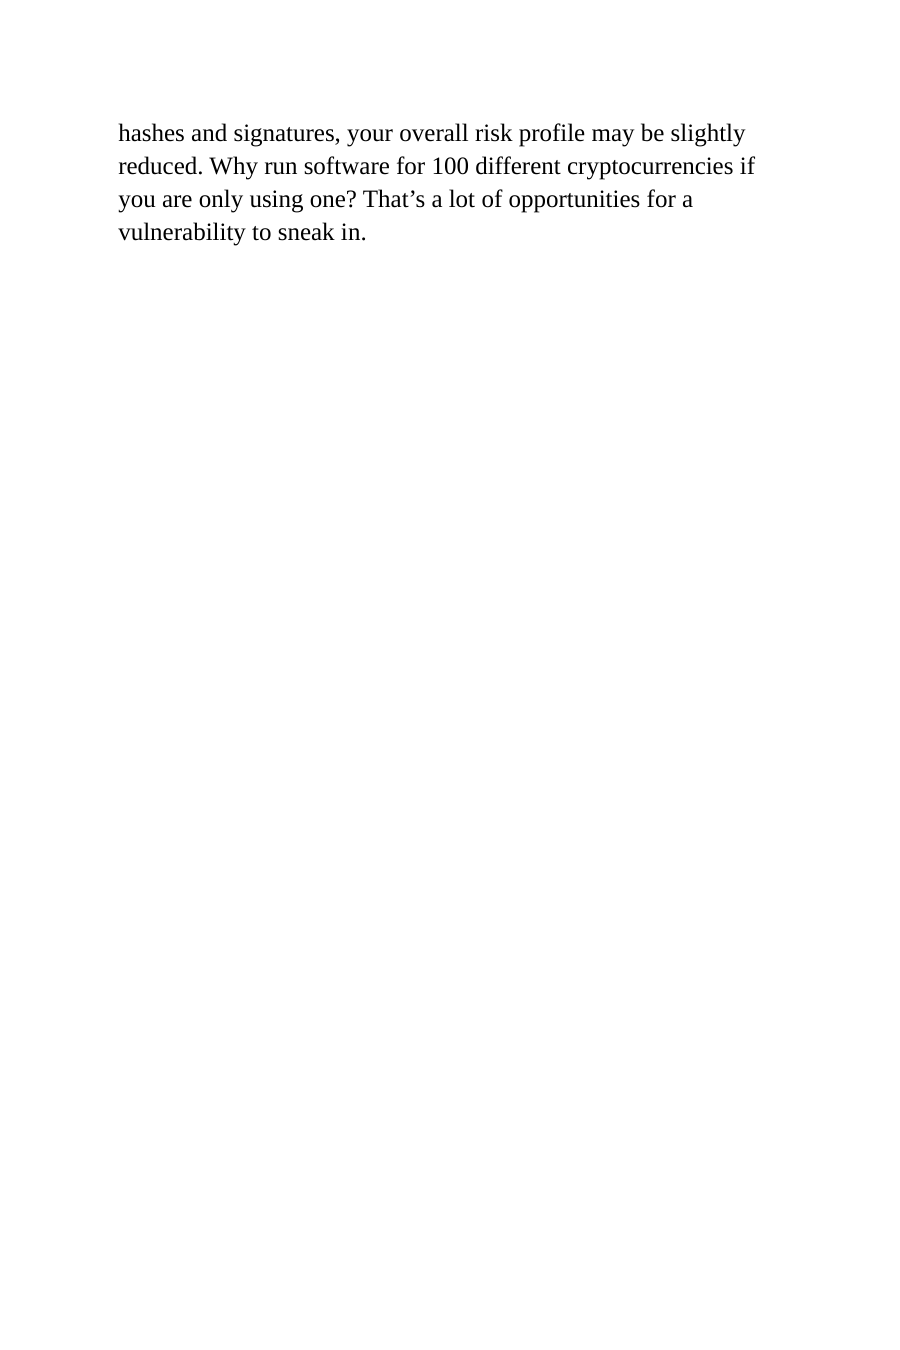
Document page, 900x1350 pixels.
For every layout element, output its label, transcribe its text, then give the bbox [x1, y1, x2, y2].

text hashes and signatures, your overall risk profile may be slightly reduced. Why run software for 100 different cryptocurrencies if you are only using one? That’s a lot of opportunities for a vulnerability to sneak in. [118, 118, 782, 246]
